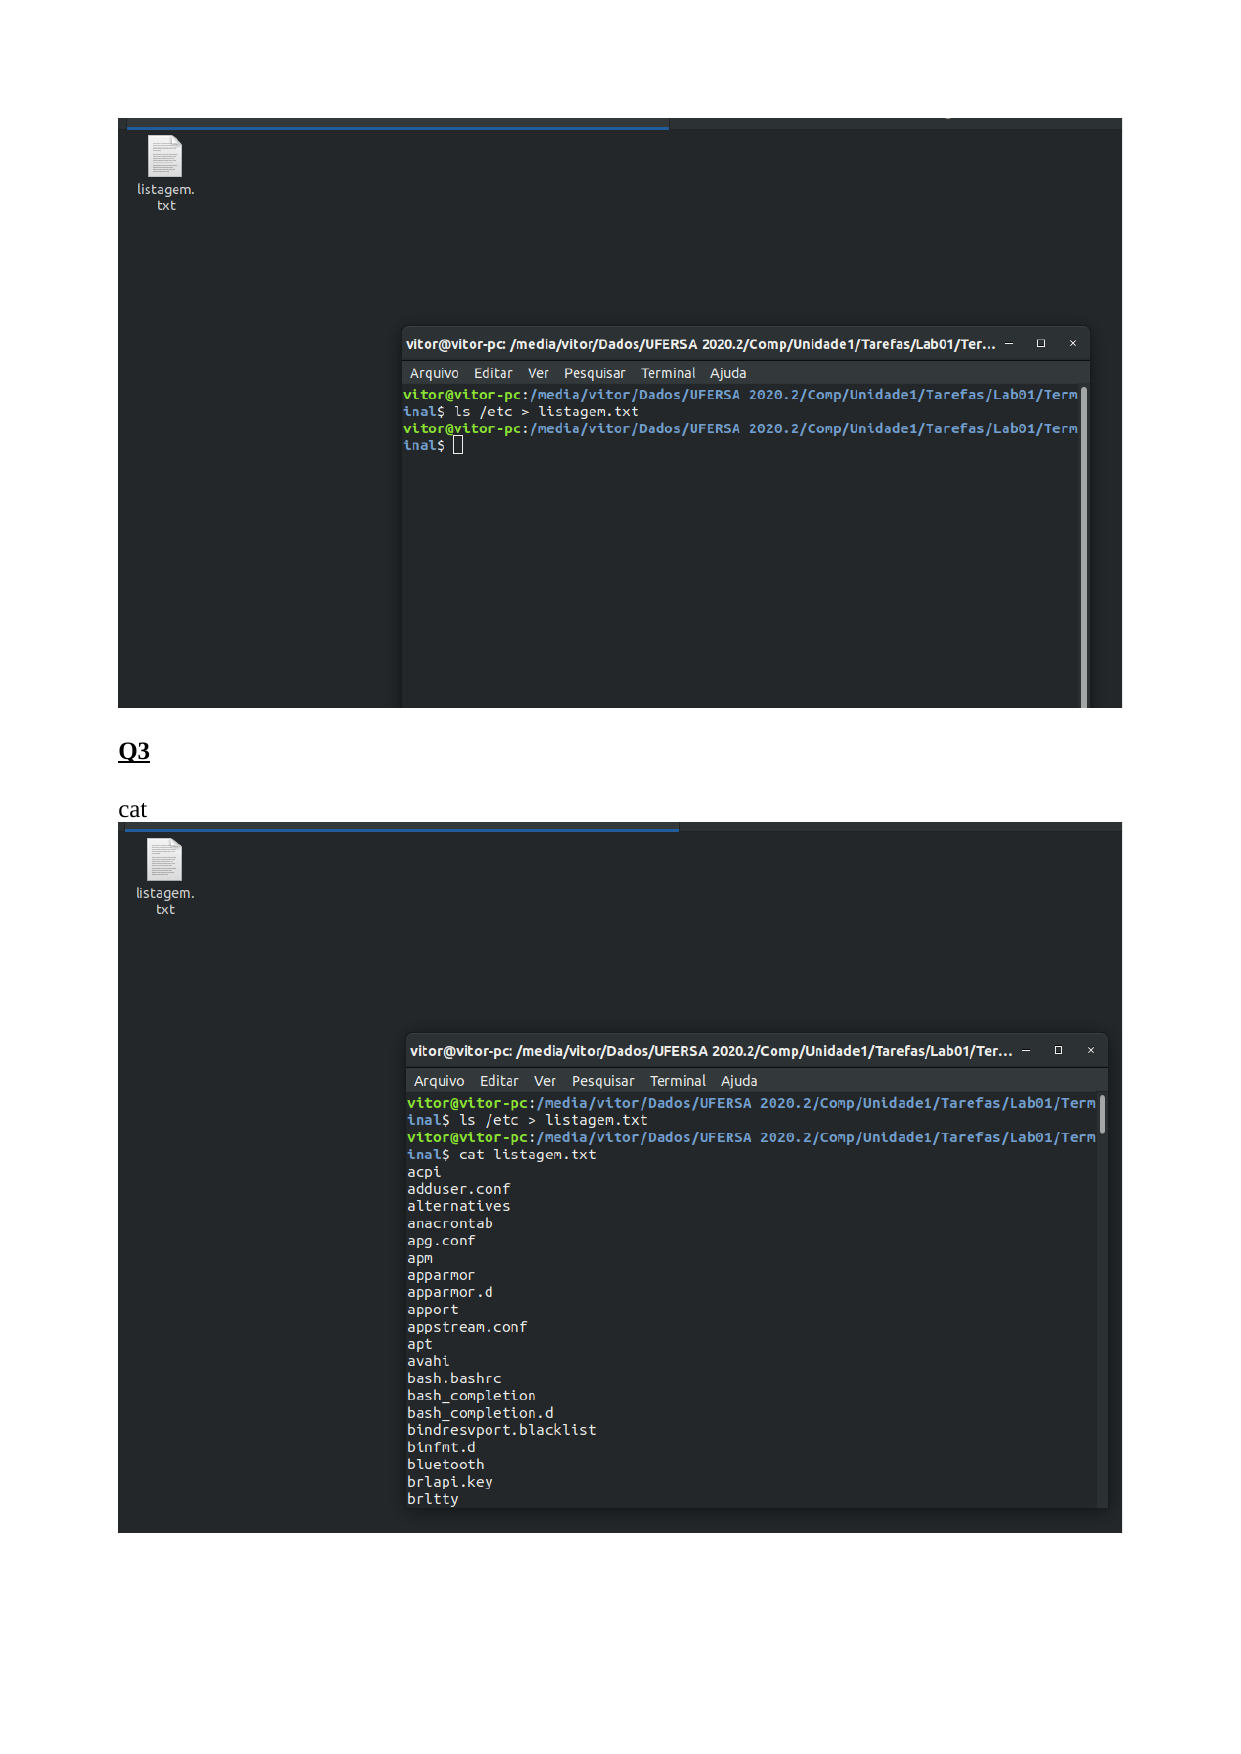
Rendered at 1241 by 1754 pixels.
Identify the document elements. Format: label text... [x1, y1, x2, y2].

text Q3 [118, 736, 1122, 765]
picture [118, 822, 1123, 1533]
text cat [118, 794, 1122, 822]
picture [118, 118, 1123, 708]
